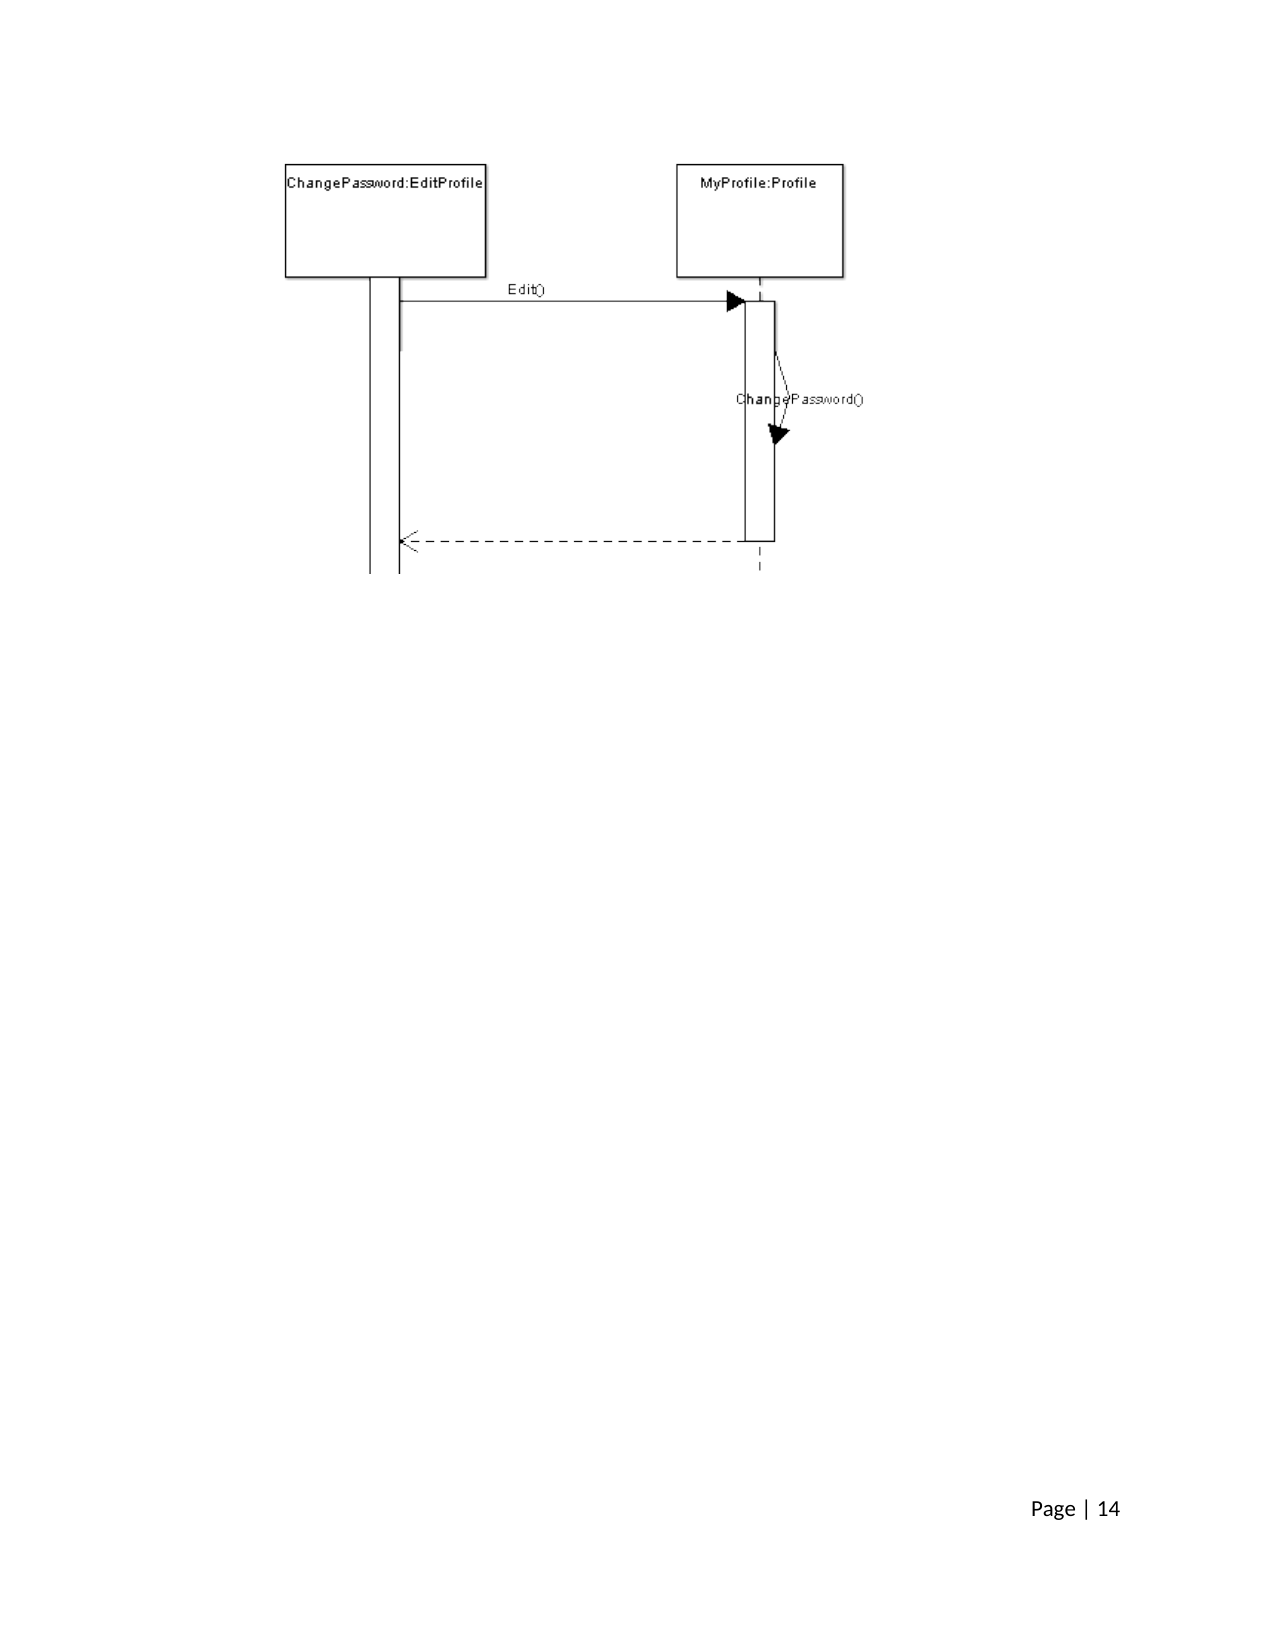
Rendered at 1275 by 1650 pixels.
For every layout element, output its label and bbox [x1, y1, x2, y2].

picture [279, 159, 874, 574]
